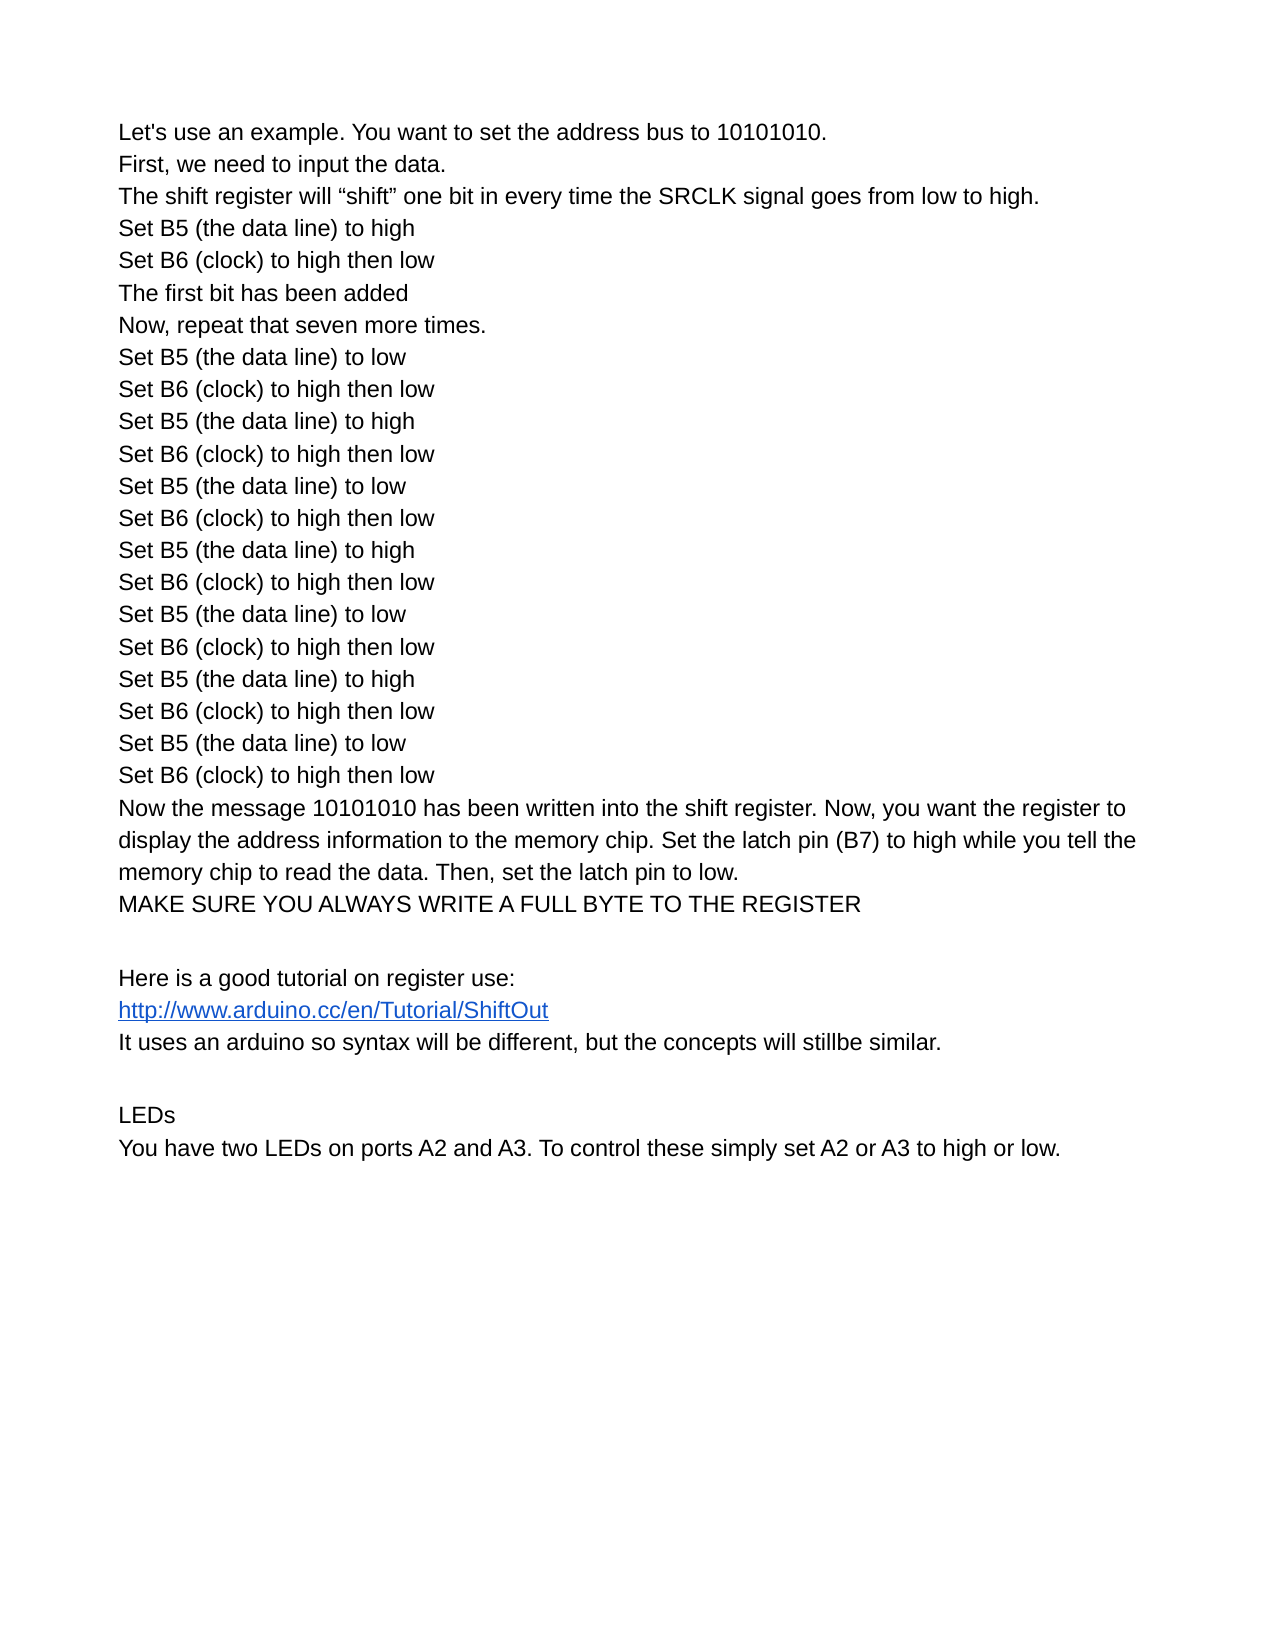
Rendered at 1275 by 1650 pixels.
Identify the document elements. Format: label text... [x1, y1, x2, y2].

text You have two LEDs on ports A2 and A3. To control these simply set A2 or A3 to high or low. [118, 1134, 1157, 1161]
text Set B6 (clock) to high then low [118, 440, 1157, 467]
text Set B5 (the data line) to low [118, 601, 1157, 628]
text Set B5 (the data line) to high [118, 215, 1157, 242]
text Here is a good tutorial on register use: [118, 964, 1157, 991]
text Set B5 (the data line) to low [118, 472, 1157, 499]
text Set B5 (the data line) to high [118, 408, 1157, 435]
text Now, repeat that seven more times. [118, 311, 1157, 338]
text MAKE SURE YOU ALWAYS WRITE A FULL BYTE TO THE REGISTER [118, 891, 1157, 917]
text Set B6 (clock) to high then low [118, 569, 1157, 596]
text Set B6 (clock) to high then low [118, 697, 1157, 724]
text Set B5 (the data line) to low [118, 343, 1157, 370]
text Set B6 (clock) to high then low [118, 762, 1157, 789]
text Set B6 (clock) to high then low [118, 247, 1157, 274]
text It uses an arduino so syntax will be different, but the concepts will stillbe similar. [118, 1028, 1157, 1055]
text The shift register will “shift” one bit in every time the SRCLK signal goes from low to high. [118, 182, 1157, 209]
text Let's use an example. You want to set the address bus to 10101010. [118, 118, 1157, 145]
text Set B5 (the data line) to low [118, 730, 1157, 757]
text Set B6 (clock) to high then low [118, 633, 1157, 660]
text The first bit has been added [118, 279, 1157, 306]
text Set B6 (clock) to high then low [118, 376, 1157, 402]
text http://www.arduino.cc/en/Tutorial/ShiftOut [118, 996, 1157, 1023]
text LEDs [118, 1102, 1157, 1129]
text Set B5 (the data line) to high [118, 537, 1157, 563]
text Now the message 10101010 has been written into the shift register. Now, you want the register to display the address information to the memory chip. Set the latch pin (B7) to high while you tell the memory chip to read the data. Then, set the latch pin to low. [118, 794, 1157, 885]
text Set B6 (clock) to high then low [118, 504, 1157, 531]
text First, we need to input the data. [118, 150, 1157, 177]
text Set B5 (the data line) to high [118, 665, 1157, 692]
